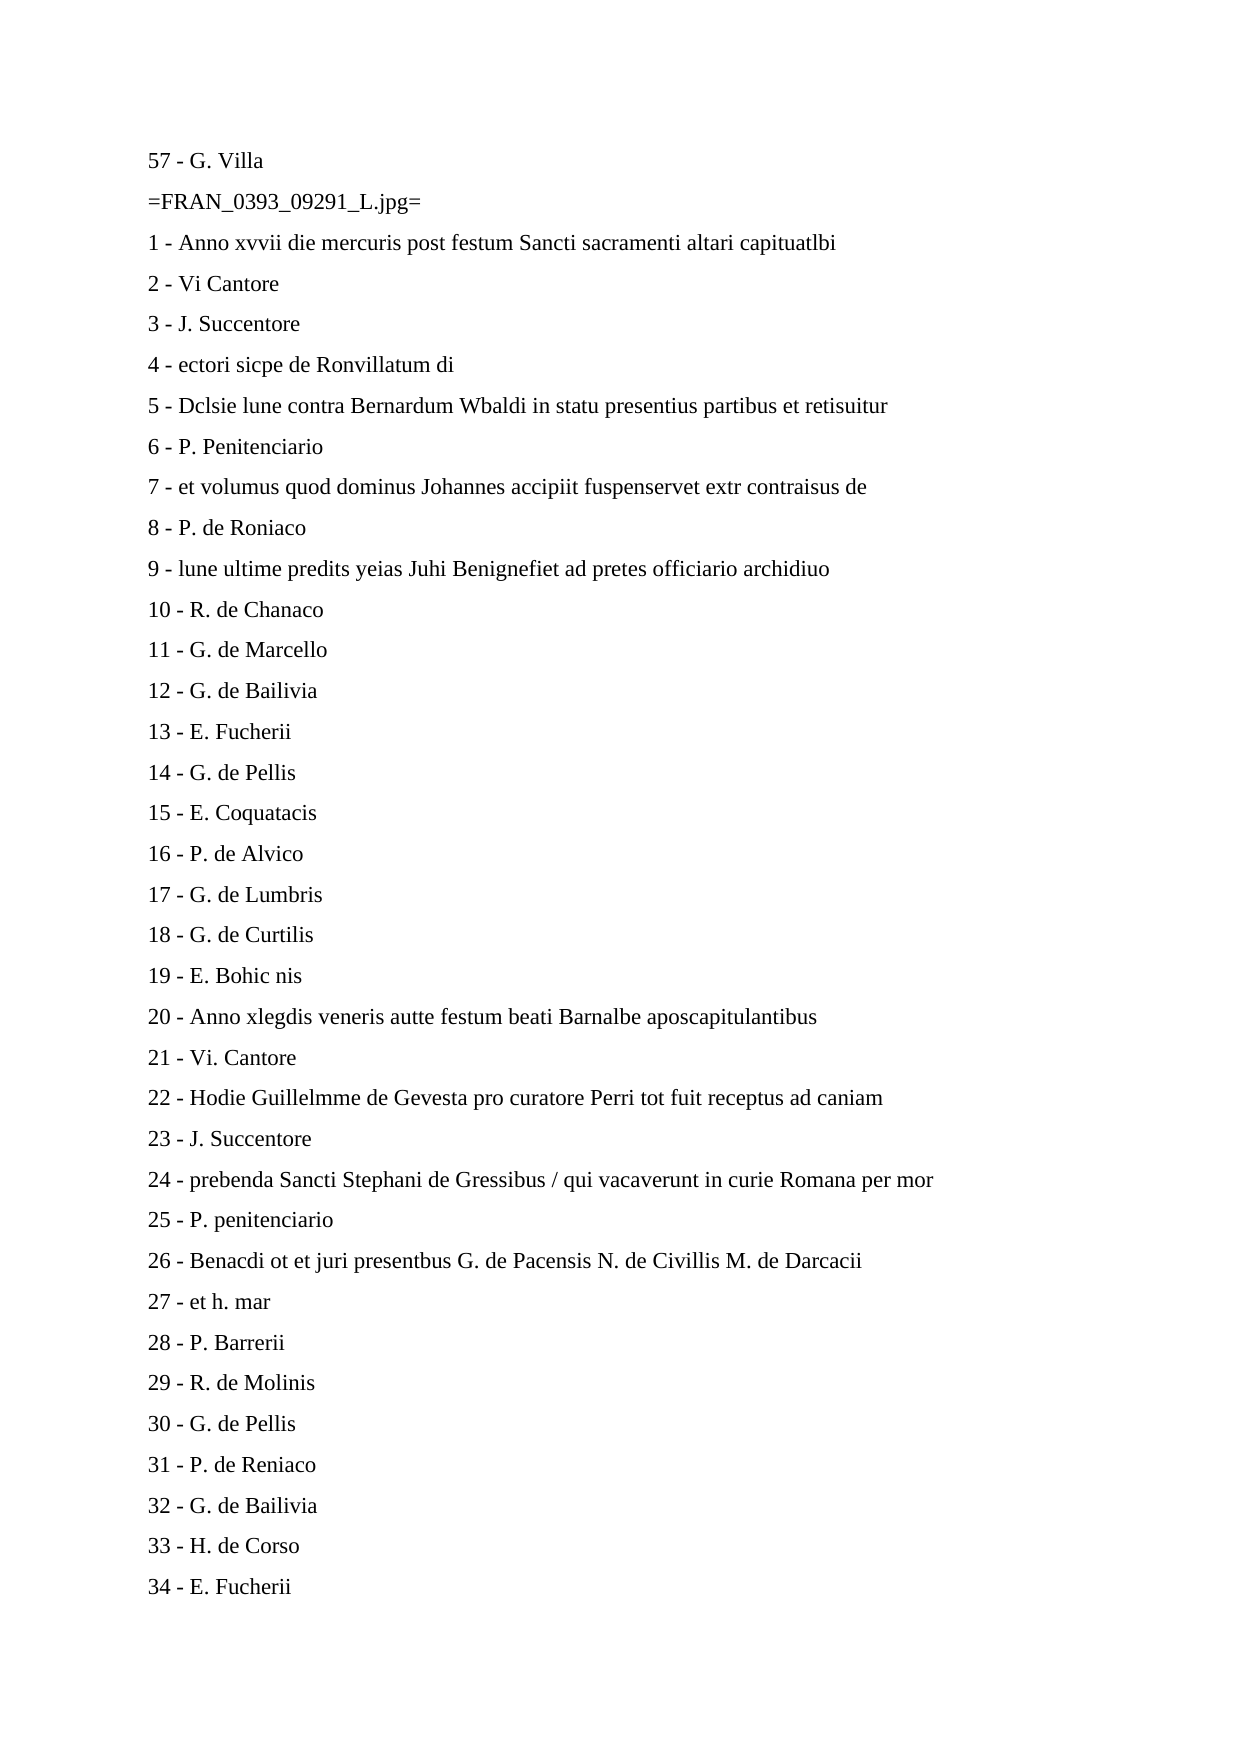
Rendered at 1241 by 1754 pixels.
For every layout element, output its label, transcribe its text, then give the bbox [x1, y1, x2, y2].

text 22 - Hodie Guillelmme de Gevesta pro curatore Perri tot fuit receptus ad caniam [148, 1084, 1093, 1111]
text 11 - G. de Marcello [148, 636, 1093, 663]
text 19 - E. Bohic nis [148, 962, 1093, 988]
text 2 - Vi Cantore [148, 270, 1093, 296]
text 28 - P. Barrerii [148, 1329, 1093, 1355]
text 21 - Vi. Cantore [148, 1044, 1093, 1070]
text 29 - R. de Molinis [148, 1369, 1093, 1396]
text 12 - G. de Bailivia [148, 677, 1093, 703]
text 7 - et volumus quod dominus Johannes accipiit fuspenservet extr contraisus de [148, 473, 1093, 500]
text 15 - E. Coquatacis [148, 799, 1093, 826]
text 27 - et h. mar [148, 1288, 1093, 1314]
text 8 - P. de Roniaco [148, 514, 1093, 541]
text 3 - J. Succentore [148, 311, 1093, 337]
text 30 - G. de Pellis [148, 1410, 1093, 1437]
text 18 - G. de Curtilis [148, 921, 1093, 948]
text 33 - H. de Corso [148, 1532, 1093, 1559]
text 17 - G. de Lumbris [148, 881, 1093, 907]
text 25 - P. penitenciario [148, 1207, 1093, 1233]
text 14 - G. de Pellis [148, 758, 1093, 785]
text =FRAN_0393_09291_L.jpg= [148, 188, 1093, 215]
text 4 - ectori sicpe de Ronvillatum di [148, 351, 1093, 378]
text 23 - J. Succentore [148, 1125, 1093, 1151]
text 20 - Anno xlegdis veneris autte festum beati Barnalbe aposcapitulantibus [148, 1003, 1093, 1029]
text 16 - P. de Alvico [148, 840, 1093, 866]
text 34 - E. Fucherii [148, 1573, 1093, 1599]
text 32 - G. de Bailivia [148, 1492, 1093, 1518]
text 57 - G. Villa [148, 148, 1093, 174]
text 10 - R. de Chanaco [148, 596, 1093, 622]
text 6 - P. Penitenciario [148, 433, 1093, 459]
text 31 - P. de Reniaco [148, 1451, 1093, 1477]
text 24 - prebenda Sancti Stephani de Gressibus / qui vacaverunt in curie Romana per mor [148, 1166, 1093, 1192]
text 26 - Benacdi ot et juri presentbus G. de Pacensis N. de Civillis M. de Darcacii [148, 1247, 1093, 1274]
text 1 - Anno xvvii die mercuris post festum Sancti sacramenti altari capituatlbi [148, 229, 1093, 255]
text 5 - Dclsie lune contra Bernardum Wbaldi in statu presentius partibus et retisuitur [148, 392, 1093, 418]
text 9 - lune ultime predits yeias Juhi Benignefiet ad pretes officiario archidiuo [148, 555, 1093, 581]
text 13 - E. Fucherii [148, 718, 1093, 744]
